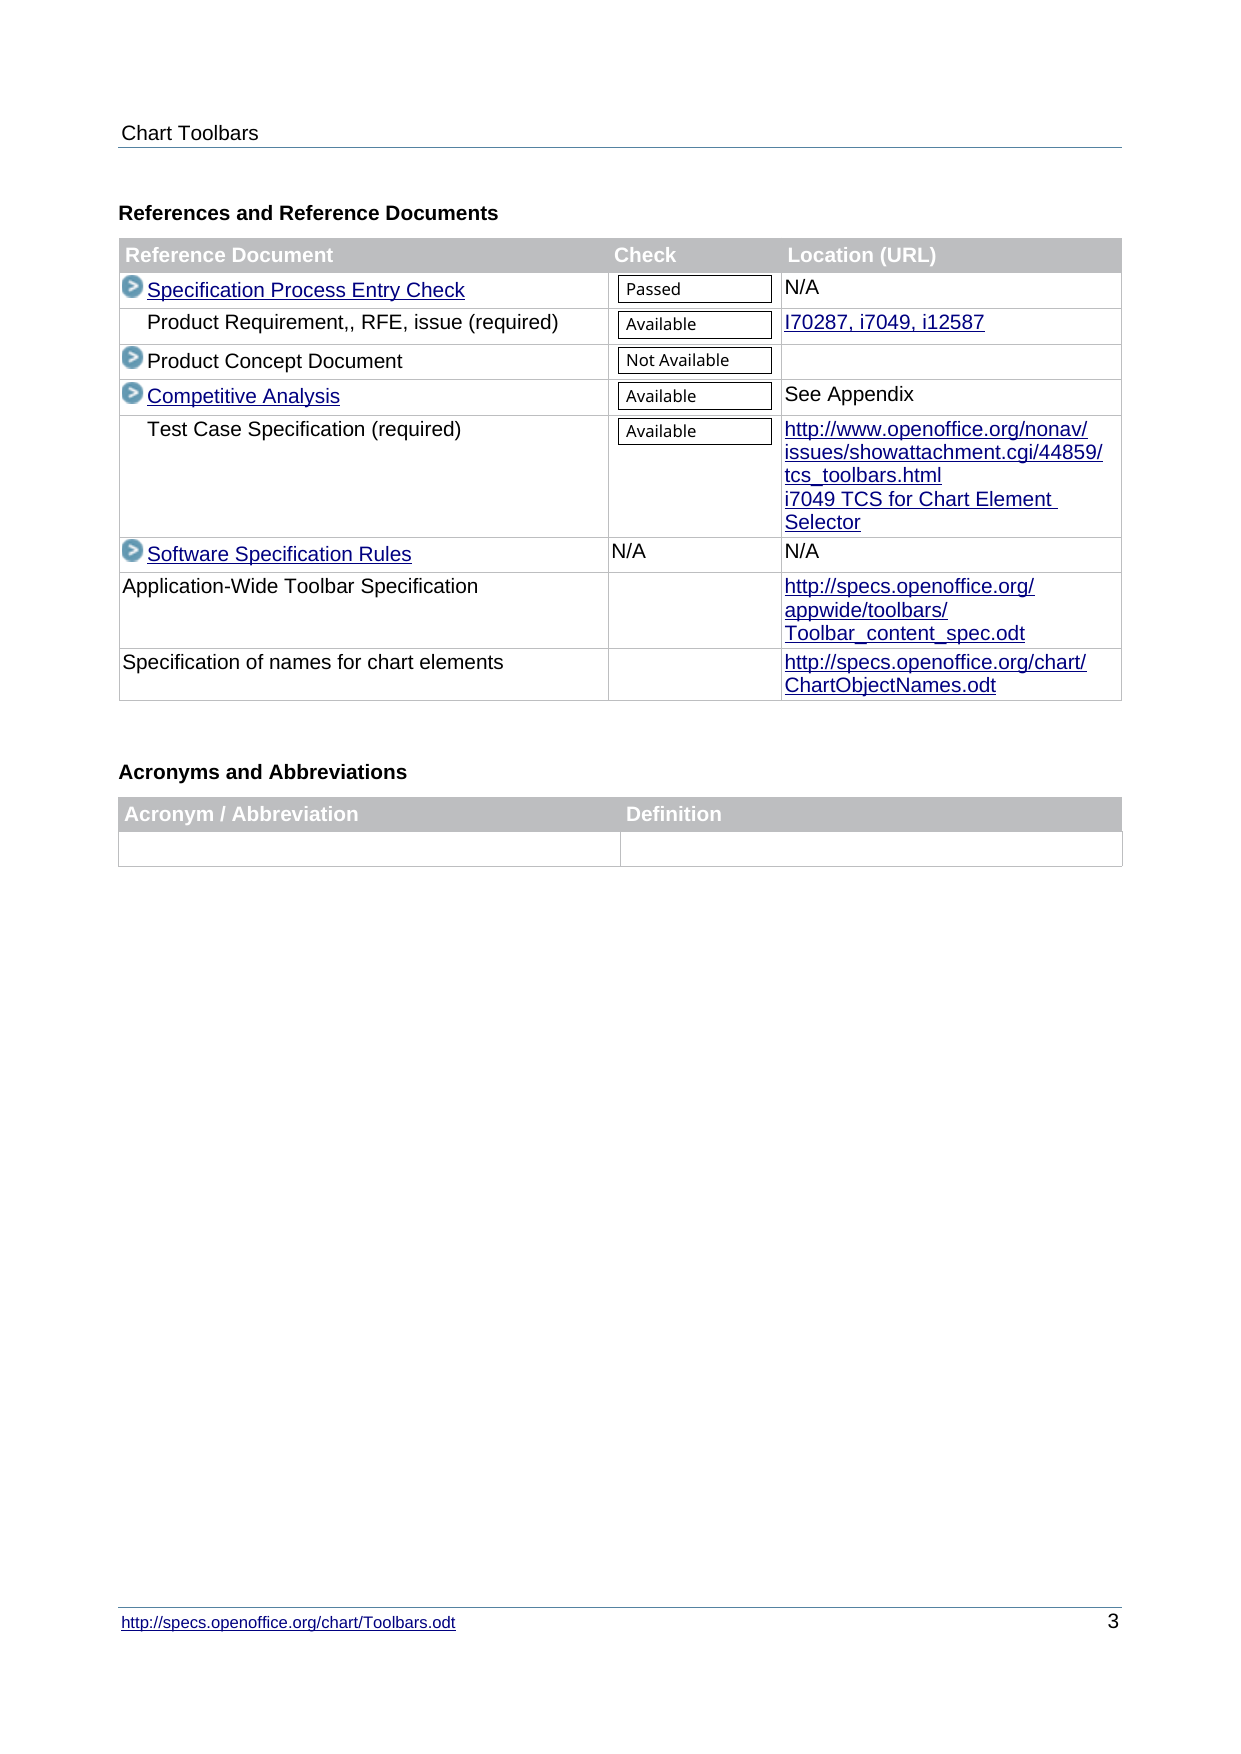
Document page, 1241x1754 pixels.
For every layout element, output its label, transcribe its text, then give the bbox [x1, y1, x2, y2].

table_cell http://www.openoffice.org/nonav/issues/showattachment.cgi/44859/tcs_toolbars.html i7049 TCS for Chart Element Selector [782, 416, 1121, 537]
table_cell [621, 832, 1122, 866]
table_cell Specification of names for chart elements [120, 649, 608, 700]
table_cell http://specs.openoffice.org/appwide/toolbars/Toolbar_content_spec.odt [782, 573, 1121, 648]
table_cell [609, 649, 781, 700]
picture [122, 382, 147, 404]
table_header Location (URL) [782, 238, 1122, 273]
table_cell Competitive Analysis [120, 380, 608, 415]
table_cell See Appendix [782, 380, 1121, 415]
table_cell N/A [782, 538, 1121, 572]
table_header Acronym / Abbreviation [118, 797, 620, 831]
table_cell [609, 380, 781, 415]
table_header Reference Document [119, 238, 608, 273]
table_cell N/A [782, 273, 1121, 308]
table_cell Software Specification Rules [120, 538, 608, 572]
table_cell [609, 345, 781, 379]
table_cell http://specs.openoffice.org/chart/ChartObjectNames.odt [782, 649, 1121, 700]
table_cell [119, 832, 620, 866]
table_cell [609, 309, 781, 344]
table_header Definition [620, 797, 1122, 831]
table_cell Product Concept Document [120, 345, 608, 379]
table_cell Test Case Specification (required) [120, 416, 608, 537]
table_cell [609, 573, 781, 648]
picture [122, 539, 147, 562]
table_cell Product Requirement,, RFE, issue (required) [120, 309, 608, 344]
table_cell N/A [609, 538, 781, 572]
table_cell I70287, i7049, i12587 [782, 309, 1121, 344]
subtitle References and Reference Documents [118, 202, 1122, 225]
picture [122, 275, 147, 298]
picture [122, 346, 147, 369]
table_header Check [609, 238, 781, 273]
subtitle Acronyms and Abbreviations [118, 761, 1122, 784]
table_cell [609, 273, 781, 308]
table_cell [609, 416, 781, 537]
table_cell Specification Process Entry Check [120, 273, 608, 308]
table_cell <Please enter location here> [782, 345, 1121, 379]
table_cell Application-Wide Toolbar Specification [120, 573, 608, 648]
